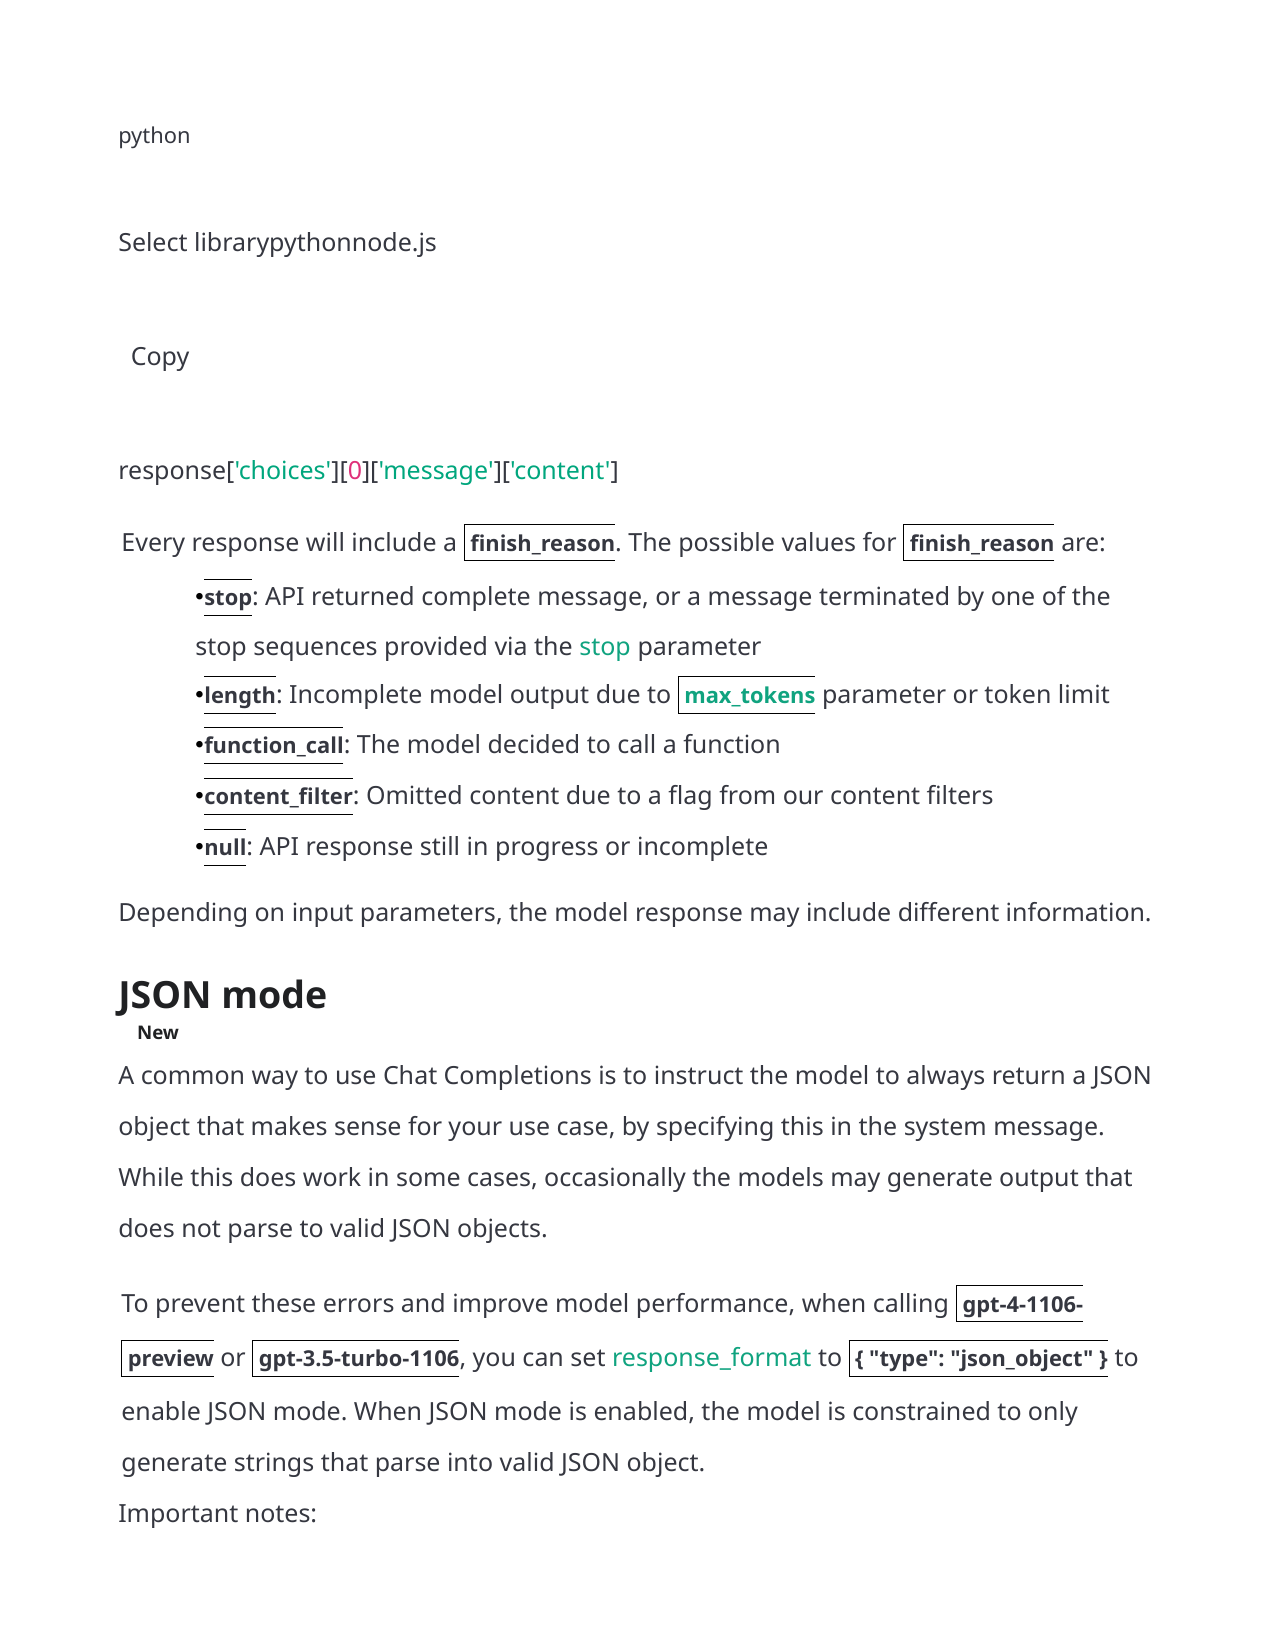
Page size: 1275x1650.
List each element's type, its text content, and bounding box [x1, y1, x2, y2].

text Select librarypythonnode.js [118, 224, 1157, 258]
list length: Incomplete model output due to [121, 676, 678, 713]
text finish_reason are: [904, 524, 1154, 561]
text response['choices'][0]['message']['content'] [118, 453, 1157, 487]
text finish_reason. The possible values for [465, 524, 903, 561]
text python [118, 118, 1141, 149]
list stop: API returned complete message, or a message terminated by one of the stop sequences provided via the stop parameter [121, 579, 1154, 663]
list content_filter: Omitted content due to a flag from our content filters [121, 778, 1154, 814]
text Important notes: [118, 1495, 1157, 1529]
text A common way to use Chat Completions is to instruct the model to always return a JSON object that makes sense for your use case, by specifying this in the system message. While this does work in some cases, occasionally the models may generate output that does not parse to valid JSON objects. [118, 1058, 1157, 1245]
list function_call: The model decided to call a function [121, 727, 1154, 763]
subtitle JSON mode [118, 969, 1157, 1020]
text Every response will include a [121, 524, 464, 561]
list null: API response still in progress or incomplete [121, 829, 1154, 865]
text Copy‍ [131, 338, 1157, 373]
list max_tokens parameter or token limit [679, 676, 1154, 713]
subtitle New [137, 1020, 1157, 1045]
text To prevent these errors and improve model performance, when calling gpt-4-1106-preview or gpt-3.5-turbo-1106, you can set response_format to { "type": "json_object" } to enable JSON mode. When JSON mode is enabled, the model is constrained to only generate strings that parse into valid JSON object. [121, 1285, 1154, 1478]
text Depending on input parameters, the model response may include different information. [118, 894, 1157, 928]
